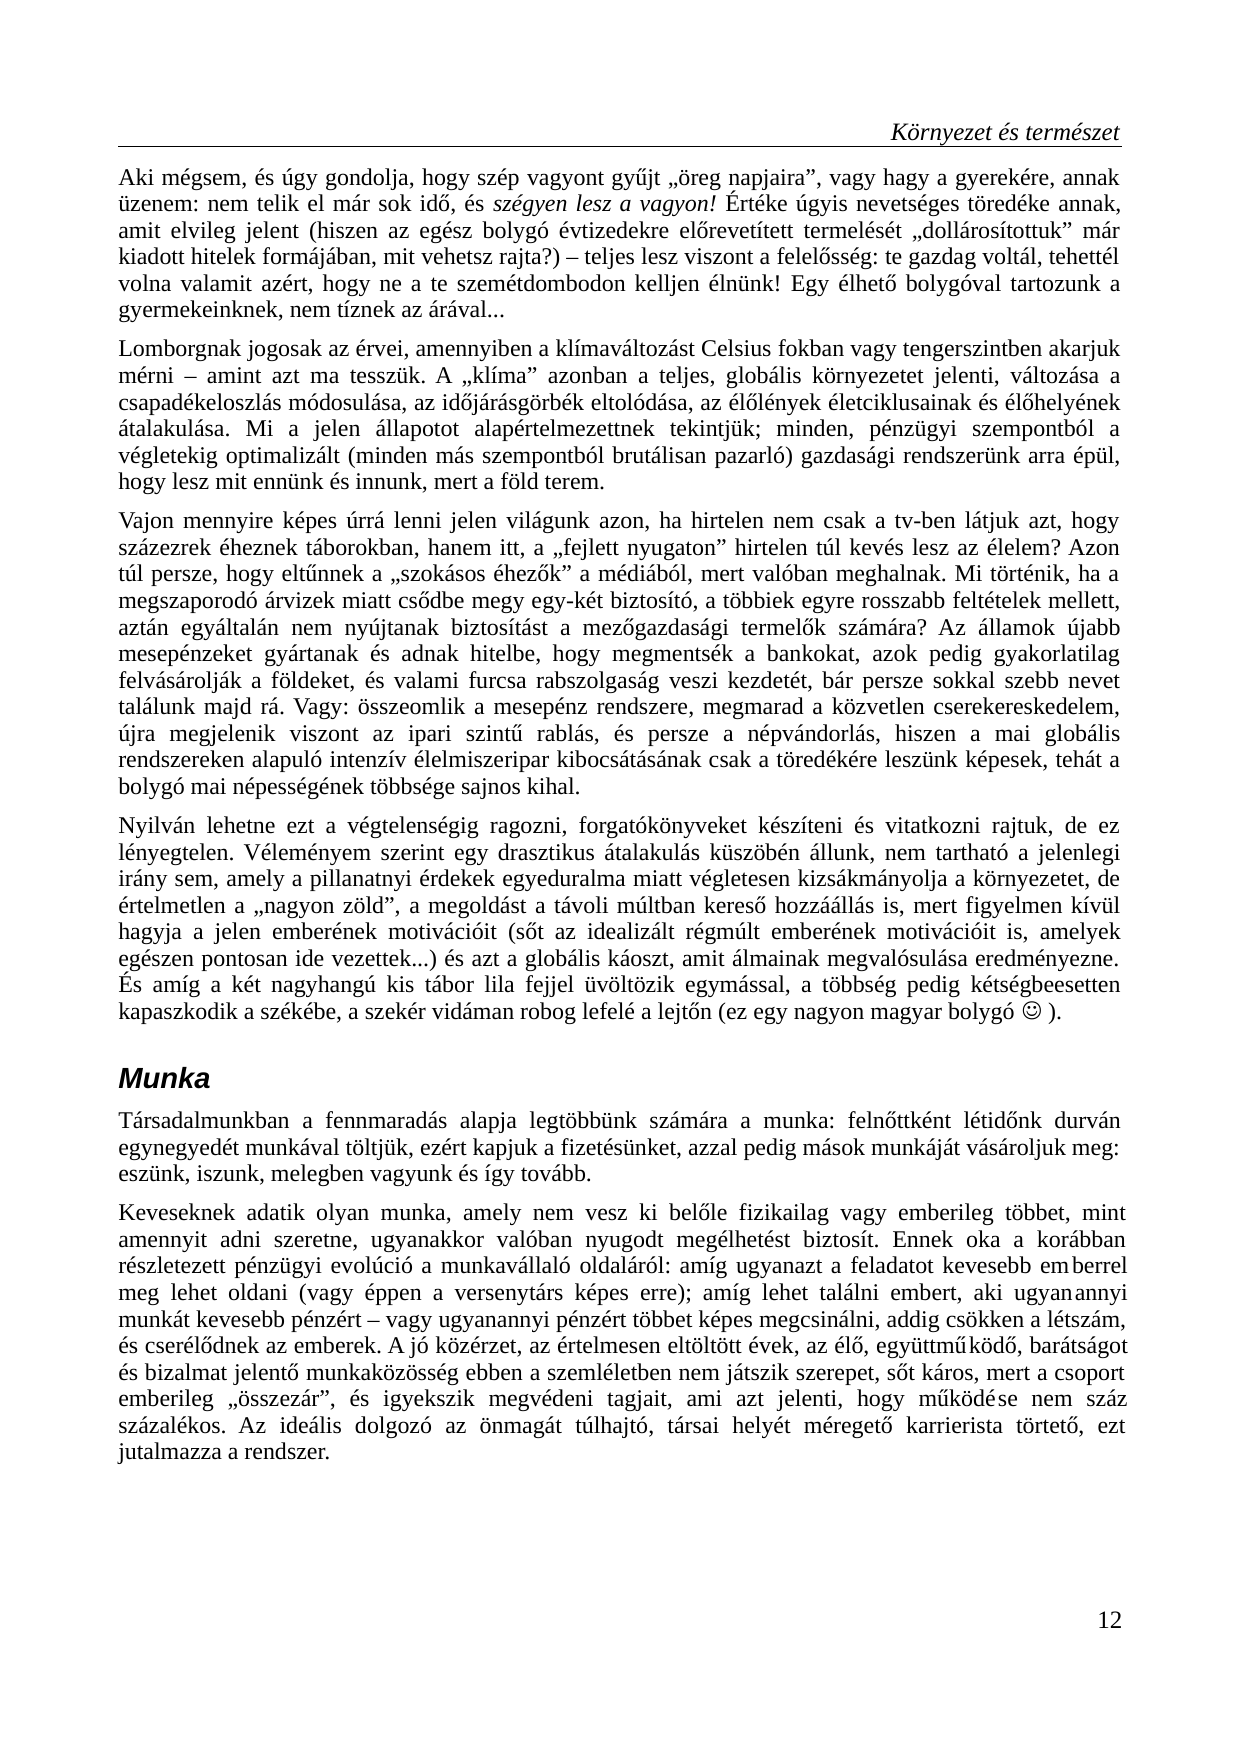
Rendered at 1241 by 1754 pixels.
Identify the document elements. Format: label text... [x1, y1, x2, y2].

text Aki mégsem, és úgy gondolja, hogy szép vagyont gyűjt „öreg napjaira”, vagy hagy a gyerekére, annak üzenem: nem telik el már sok idő, és szégyen lesz a vagyon! Értéke úgyis nevetséges töredéke annak, amit elvileg jelent (hiszen az egész bolygó évtizedekre előrevetített termelését „dollárosítottuk” már kiadott hitelek formájában, mit vehetsz rajta?) – teljes lesz viszont a felelősség: te gazdag voltál, tehettél volna valamit azért, hogy ne a te szemétdombodon kelljen élnünk! Egy élhető bolygóval tartozunk a gyermekeinknek, nem tíznek az árával... [118, 164, 1122, 323]
subtitle Munka [118, 1062, 1122, 1095]
text Keveseknek adatik olyan munka, amely nem vesz ki belőle fizikailag vagy emberileg többet, mint amennyit adni szeretne, ugyanakkor valóban nyugodt megélhetést biztosít. Ennek oka a korábban részletezett pénzügyi evolúció a munkavállaló oldaláról: amíg ugyanazt a feladatot kevesebb em­berrel meg lehet oldani (vagy éppen a versenytárs képes erre); amíg lehet találni embert, aki ugyan­annyi munkát kevesebb pénzért – vagy ugyanannyi pénzért többet képes megcsinálni, addig csökken a létszám, és cserélődnek az emberek. A jó közérzet, az értelmesen eltöltött évek, az élő, együttmű­kö­dő, barátságot és bizalmat jelentő munkaközösség ebben a szemléletben nem játszik szerepet, sőt káros, mert a csoport emberileg „összezár”, és igyekszik megvédeni tagjait, ami azt jelenti, hogy működé­se nem száz százalékos. Az ideális dolgozó az önmagát túlhajtó, társai helyét méregető karrierista törtető, ezt jutalmazza a rendszer. [118, 1199, 1128, 1465]
text Vajon mennyire képes úrrá lenni jelen világunk azon, ha hirtelen nem csak a tv-ben látjuk azt, hogy százezrek éheznek táborokban, hanem itt, a „fejlett nyugaton” hirtelen túl kevés lesz az élelem? Azon túl persze, hogy eltűnnek a „szokásos éhezők” a médiából, mert valóban meghalnak. Mi történik, ha a megszaporodó árvizek miatt csődbe megy egy-két biztosító, a többiek egyre rosszabb feltételek mellett, aztán egyáltalán nem nyújtanak biztosítást a mezőgazdasági termelők számára? Az államok újabb mesepénzeket gyártanak és adnak hitelbe, hogy megmentsék a bankokat, azok pedig gyakorlatilag felvásárolják a földeket, és valami furcsa rabszolgaság veszi kezdetét, bár persze sokkal szebb nevet találunk majd rá. Vagy: összeomlik a mesepénz rendszere, megmarad a közvetlen cserekereskedelem, újra megjelenik viszont az ipari szintű rablás, és persze a népvándorlás, hiszen a mai globális rendszereken alapuló intenzív élelmiszeripar kibocsátásának csak a töredékére leszünk képesek, tehát a bolygó mai népességének többsége sajnos kihal. [118, 507, 1122, 799]
text Lomborgnak jogosak az érvei, amennyiben a klímaváltozást Celsius fokban vagy tengerszintben akarjuk mérni – amint azt ma tesszük. A „klíma” azonban a teljes, globális környezetet jelenti, változása a csapadékeloszlás módosulása, az időjárásgörbék eltolódása, az élőlények életciklusainak és élőhelyének átalakulása. Mi a jelen állapotot alapértelmezettnek tekintjük; minden, pénzügyi szempontból a végletekig optimalizált (minden más szempontból brutálisan pazarló) gazdasági rendszerünk arra épül, hogy lesz mit ennünk és innunk, mert a föld terem. [118, 336, 1122, 495]
text Nyilván lehetne ezt a végtelenségig ragozni, forgatókönyveket készíteni és vitatkozni rajtuk, de ez lényegtelen. Véleményem szerint egy drasztikus átalakulás küszöbén állunk, nem tartható a jelenlegi irány sem, amely a pillanatnyi érdekek egyeduralma miatt végletesen kizsákmányolja a környezetet, de értelmetlen a „nagyon zöld”, a megoldást a távoli múltban kereső hozzáállás is, mert figyelmen kívül hagyja a jelen emberének motivációit (sőt az idealizált régmúlt emberének motivációit is, amelyek egészen pontosan ide vezettek...) és azt a globális káoszt, amit álmainak megvalósulása eredményezne. És amíg a két nagyhangú kis tábor lila fejjel üvöltözik egymással, a többség pedig kétségbeesetten kapaszkodik a székébe, a szekér vidáman robog lefelé a lejtőn (ez egy nagyon magyar bolygó  ). [118, 812, 1122, 1024]
text Társadalmunkban a fennmaradás alapja legtöbbünk számára a munka: felnőttként létidőnk durván egynegyedét munkával töltjük, ezért kapjuk a fizetésünket, azzal pedig mások munkáját vásároljuk meg: eszünk, iszunk, melegben vagyunk és így tovább. [118, 1107, 1122, 1187]
